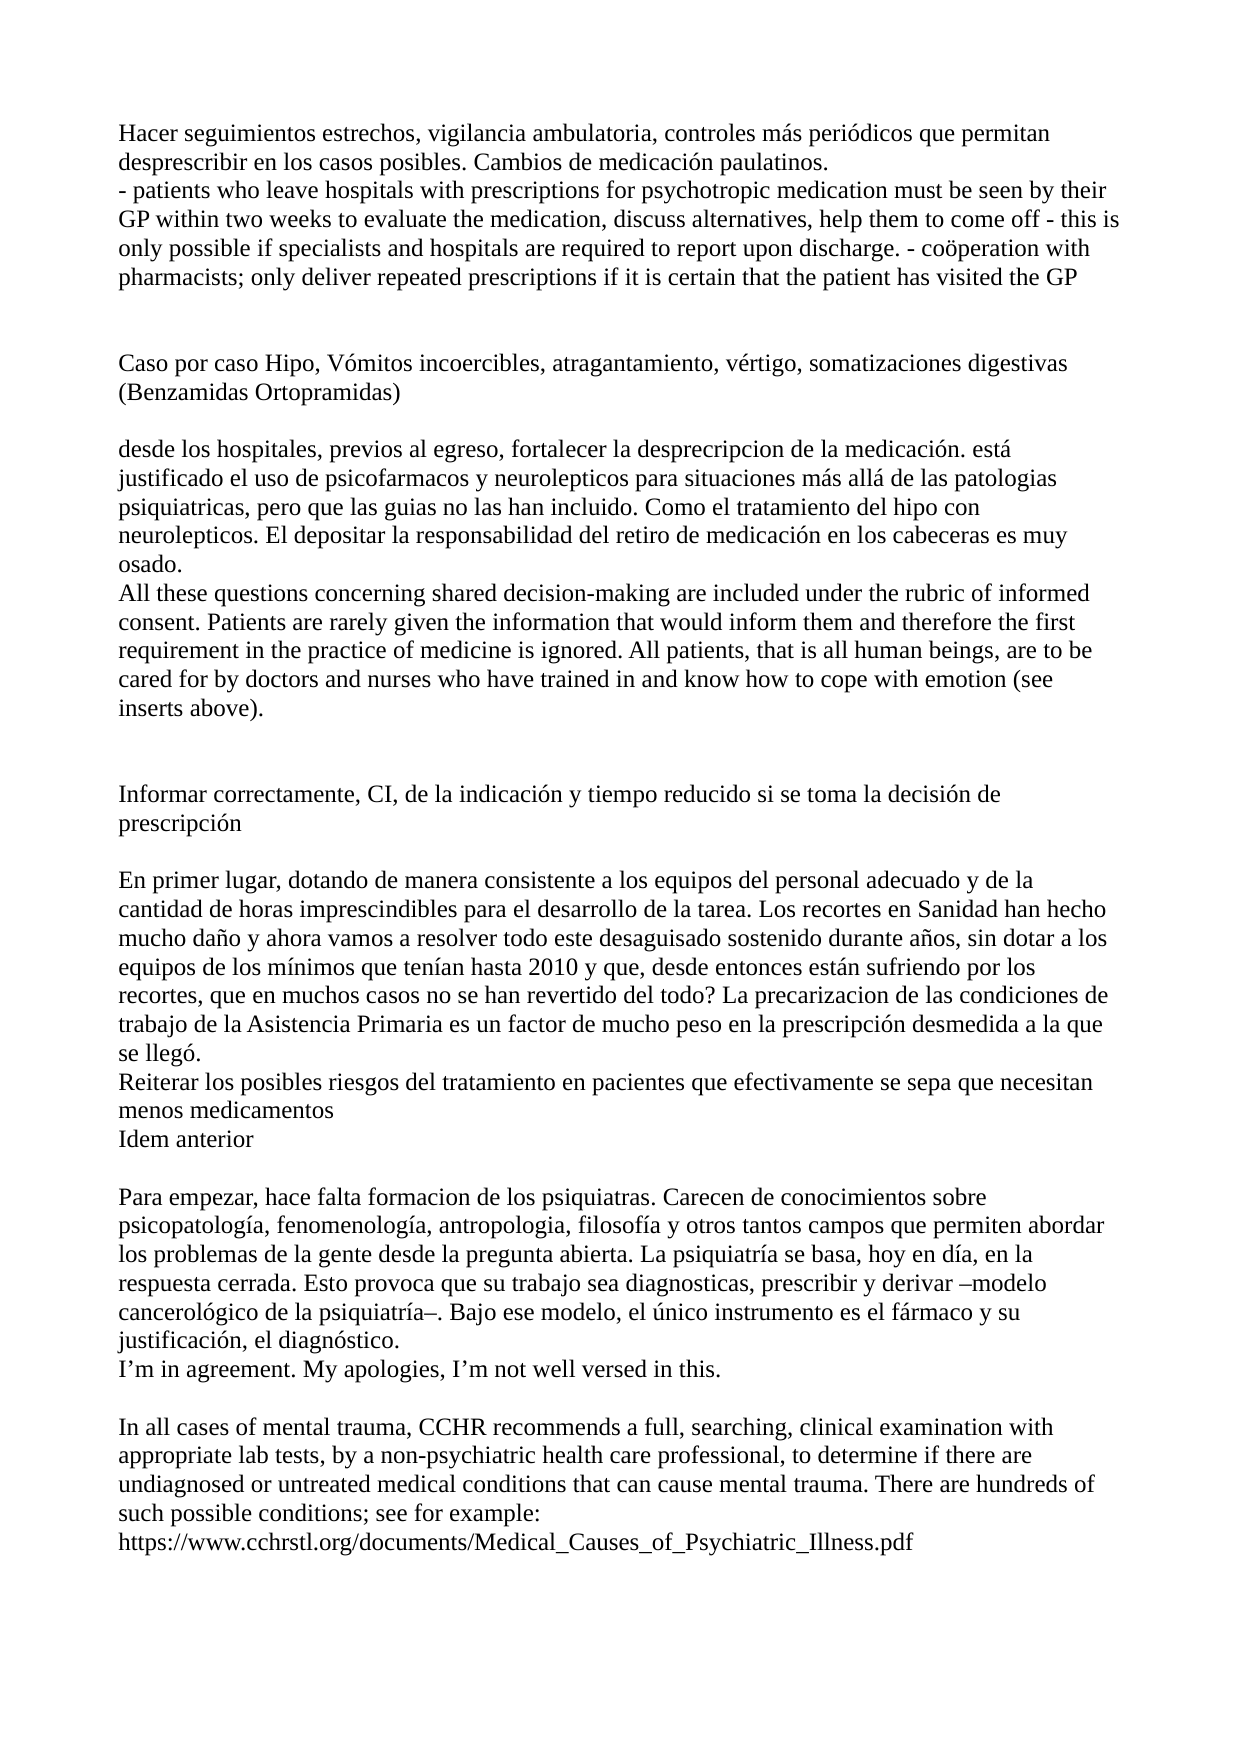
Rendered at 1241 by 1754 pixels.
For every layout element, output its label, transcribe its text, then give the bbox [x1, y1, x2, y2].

text Para empezar, hace falta formacion de los psiquiatras. Carecen de conocimientos sobre psicopatología, fenomenología, antropologia, filosofía y otros tantos campos que permiten abordar los problemas de la gente desde la pregunta abierta. La psiquiatría se basa, hoy en día, en la respuesta cerrada. Esto provoca que su trabajo sea diagnosticas, prescribir y derivar –modelo cancerológico de la psiquiatría–. Bajo ese modelo, el único instrumento es el fármaco y su justificación, el diagnóstico. [118, 1182, 1122, 1354]
text In all cases of mental trauma, CCHR recommends a full, searching, clinical examination with appropriate lab tests, by a non-psychiatric health care professional, to determine if there are undiagnosed or untreated medical conditions that can cause mental trauma. There are hundreds of such possible conditions; see for example: https://www.cchrstl.org/documents/Medical_Causes_of_Psychiatric_Illness.pdf [118, 1412, 1122, 1556]
text desde los hospitales, previos al egreso, fortalecer la desprecripcion de la medicación. está justificado el uso de psicofarmacos y neurolepticos para situaciones más allá de las patologias psiquiatricas, pero que las guias no las han incluido. Como el tratamiento del hipo con neurolepticos. El depositar la responsabilidad del retiro de medicación en los cabeceras es muy osado. [118, 434, 1122, 578]
text Informar correctamente, CI, de la indicación y tiempo reducido si se toma la decisión de prescripción [118, 779, 1122, 837]
text I’m in agreement. My apologies, I’m not well versed in this. [118, 1354, 1122, 1383]
text Idem anterior [118, 1124, 1122, 1153]
text - patients who leave hospitals with prescriptions for psychotropic medication must be seen by their GP within two weeks to evaluate the medication, discuss alternatives, help them to come off - this is only possible if specialists and hospitals are required to report upon discharge. - coöperation with pharmacists; only deliver repeated prescriptions if it is certain that the patient has visited the GP [118, 176, 1122, 291]
text Caso por caso Hipo, Vómitos incoercibles, atragantamiento, vértigo, somatizaciones digestivas (Benzamidas Ortopramidas) [118, 348, 1122, 406]
text Reiterar los posibles riesgos del tratamiento en pacientes que efectivamente se sepa que necesitan menos medicamentos [118, 1067, 1122, 1124]
text All these questions concerning shared decision-making are included under the rubric of informed consent. Patients are rarely given the information that would inform them and therefore the first requirement in the practice of medicine is ignored. All patients, that is all human beings, are to be cared for by doctors and nurses who have trained in and know how to cope with emotion (see inserts above). [118, 578, 1122, 722]
text Hacer seguimientos estrechos, vigilancia ambulatoria, controles más periódicos que permitan desprescribir en los casos posibles. Cambios de medicación paulatinos. [118, 118, 1122, 176]
text En primer lugar, dotando de manera consistente a los equipos del personal adecuado y de la cantidad de horas imprescindibles para el desarrollo de la tarea. Los recortes en Sanidad han hecho mucho daño y ahora vamos a resolver todo este desaguisado sostenido durante años, sin dotar a los equipos de los mínimos que tenían hasta 2010 y que, desde entonces están sufriendo por los recortes, que en muchos casos no se han revertido del todo? La precarizacion de las condiciones de trabajo de la Asistencia Primaria es un factor de mucho peso en la prescripción desmedida a la que se llegó. [118, 866, 1122, 1067]
